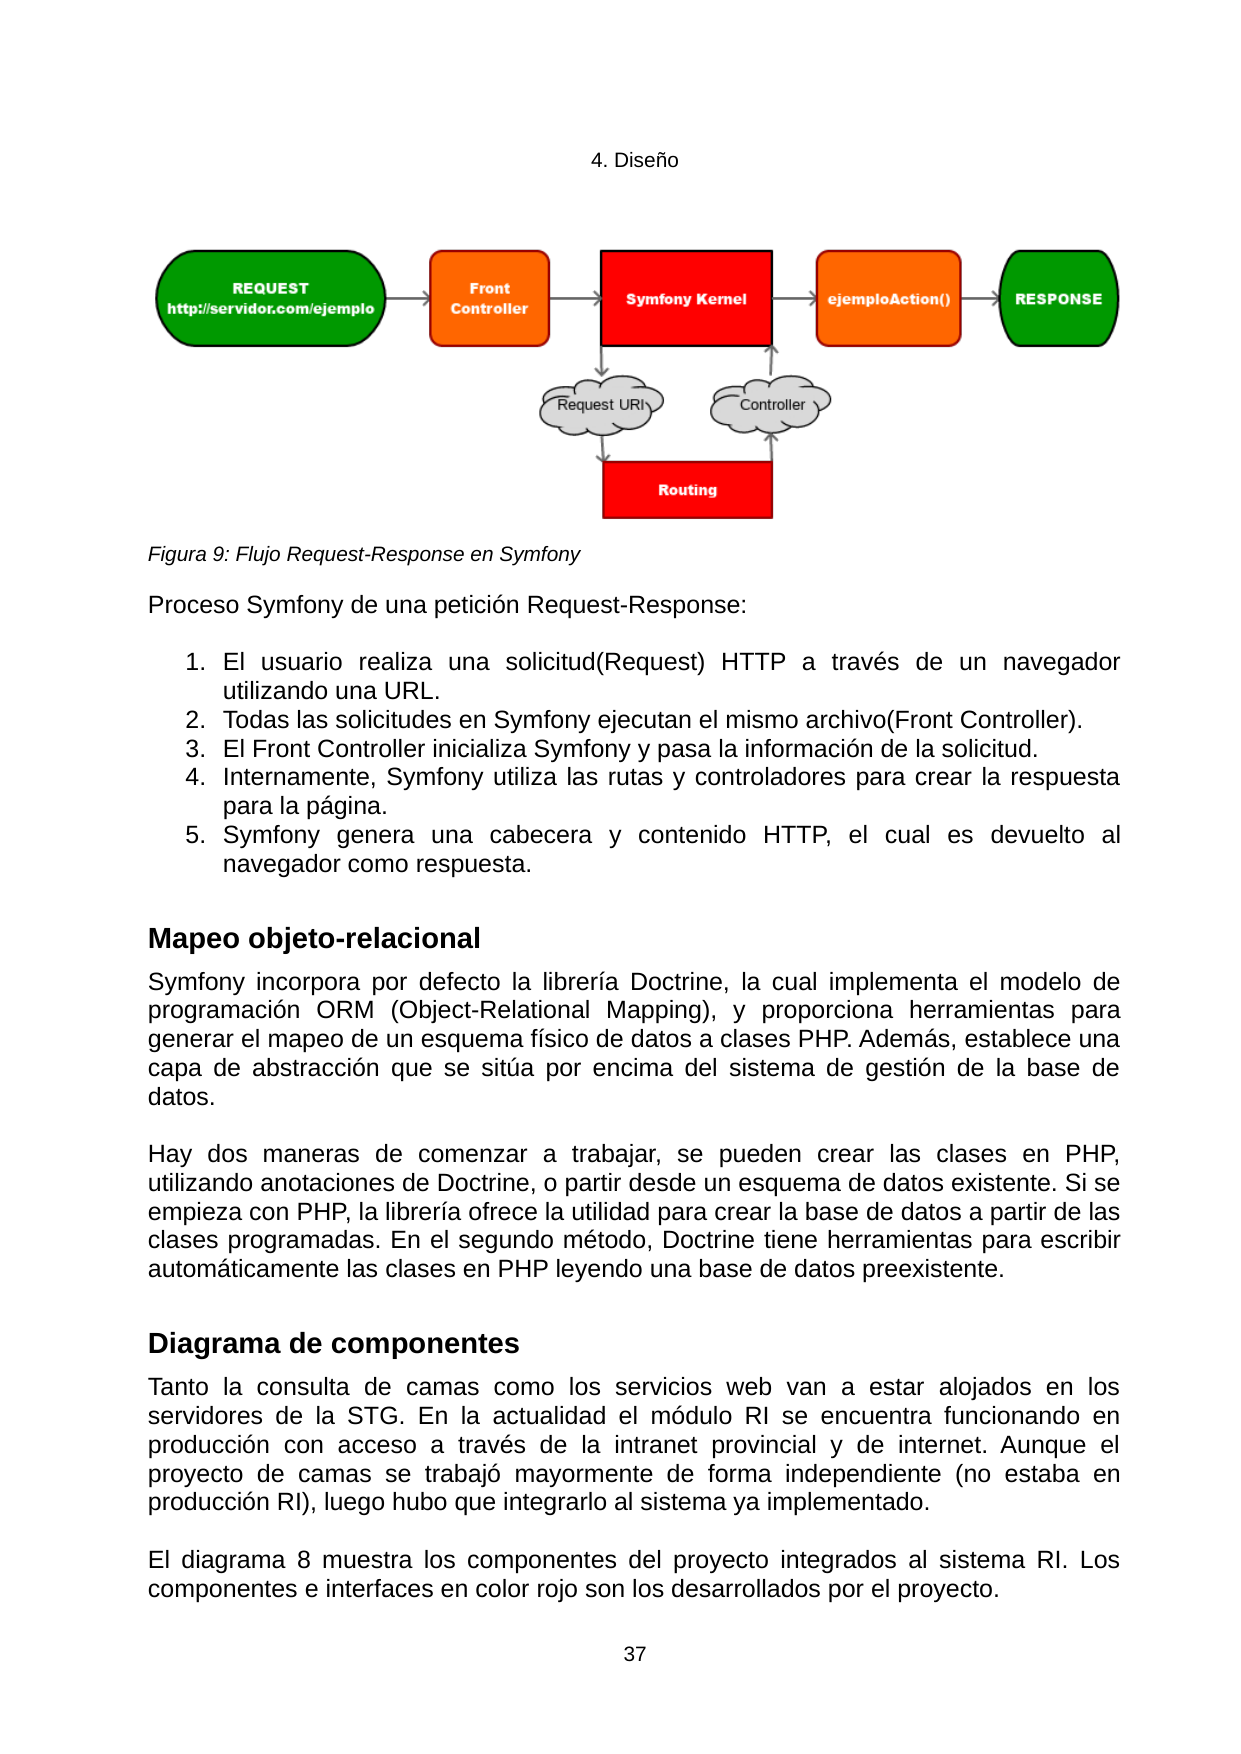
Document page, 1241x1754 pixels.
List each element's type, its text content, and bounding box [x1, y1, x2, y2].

text Symfony incorpora por defecto la librería Doctrine, la cual implementa el modelo de programación ORM (Object-Relational Mapping), y proporciona herramientas para generar el mapeo de un esquema físico de datos a clases PHP. Además, establece una capa de abstracción que se sitúa por encima del sistema de gestión de la base de datos. [148, 967, 1122, 1110]
list Todas las solicitudes en Symfony ejecutan el mismo archivo(Front Controller). [185, 705, 1122, 733]
text Figura 9: Flujo Request-Response en Symfony [148, 538, 1122, 566]
list Internamente, Symfony utiliza las rutas y controladores para crear la respuesta para la página. [185, 762, 1122, 820]
list Symfony genera una cabecera y contenido HTTP, el cual es devuelto al navegador como respuesta. [185, 820, 1122, 877]
text Hay dos maneras de comenzar a trabajar, se pueden crear las clases en PHP, utilizando anotaciones de Doctrine, o partir desde un esquema de datos existente. Si se empieza con PHP, la librería ofrece la utilidad para crear la base de datos a partir de las clases programadas. En el segundo método, Doctrine tiene herramientas para escribir automáticamente las clases en PHP leyendo una base de datos preexistente. [148, 1139, 1122, 1283]
text El diagrama 8 muestra los componentes del proyecto integrados al sistema RI. Los componentes e interfaces en color rojo son los desarrollados por el proyecto. [148, 1545, 1122, 1602]
list El usuario realiza una solicitud(Request) HTTP a través de un navegador utilizando una URL. [185, 647, 1122, 705]
text Tanto la consulta de camas como los servicios web van a estar alojados en los servidores de la STG. En la actualidad el módulo RI se encuentra funcionando en producción con acceso a través de la intranet provincial y de internet. Aunque el proyecto de camas se trabajó mayormente de forma independiente (no estaba en producción RI), luego hubo que integrarlo al sistema ya implementado. [148, 1372, 1122, 1516]
picture [147, 225, 1123, 538]
text Proceso Symfony de una petición Request-Response: [148, 566, 1122, 618]
subtitle Diagrama de componentes [148, 1326, 1122, 1360]
text [148, 201, 1122, 225]
subtitle Mapeo objeto-relacional [148, 921, 1122, 954]
list El Front Controller inicializa Symfony y pasa la información de la solicitud. [185, 733, 1122, 762]
